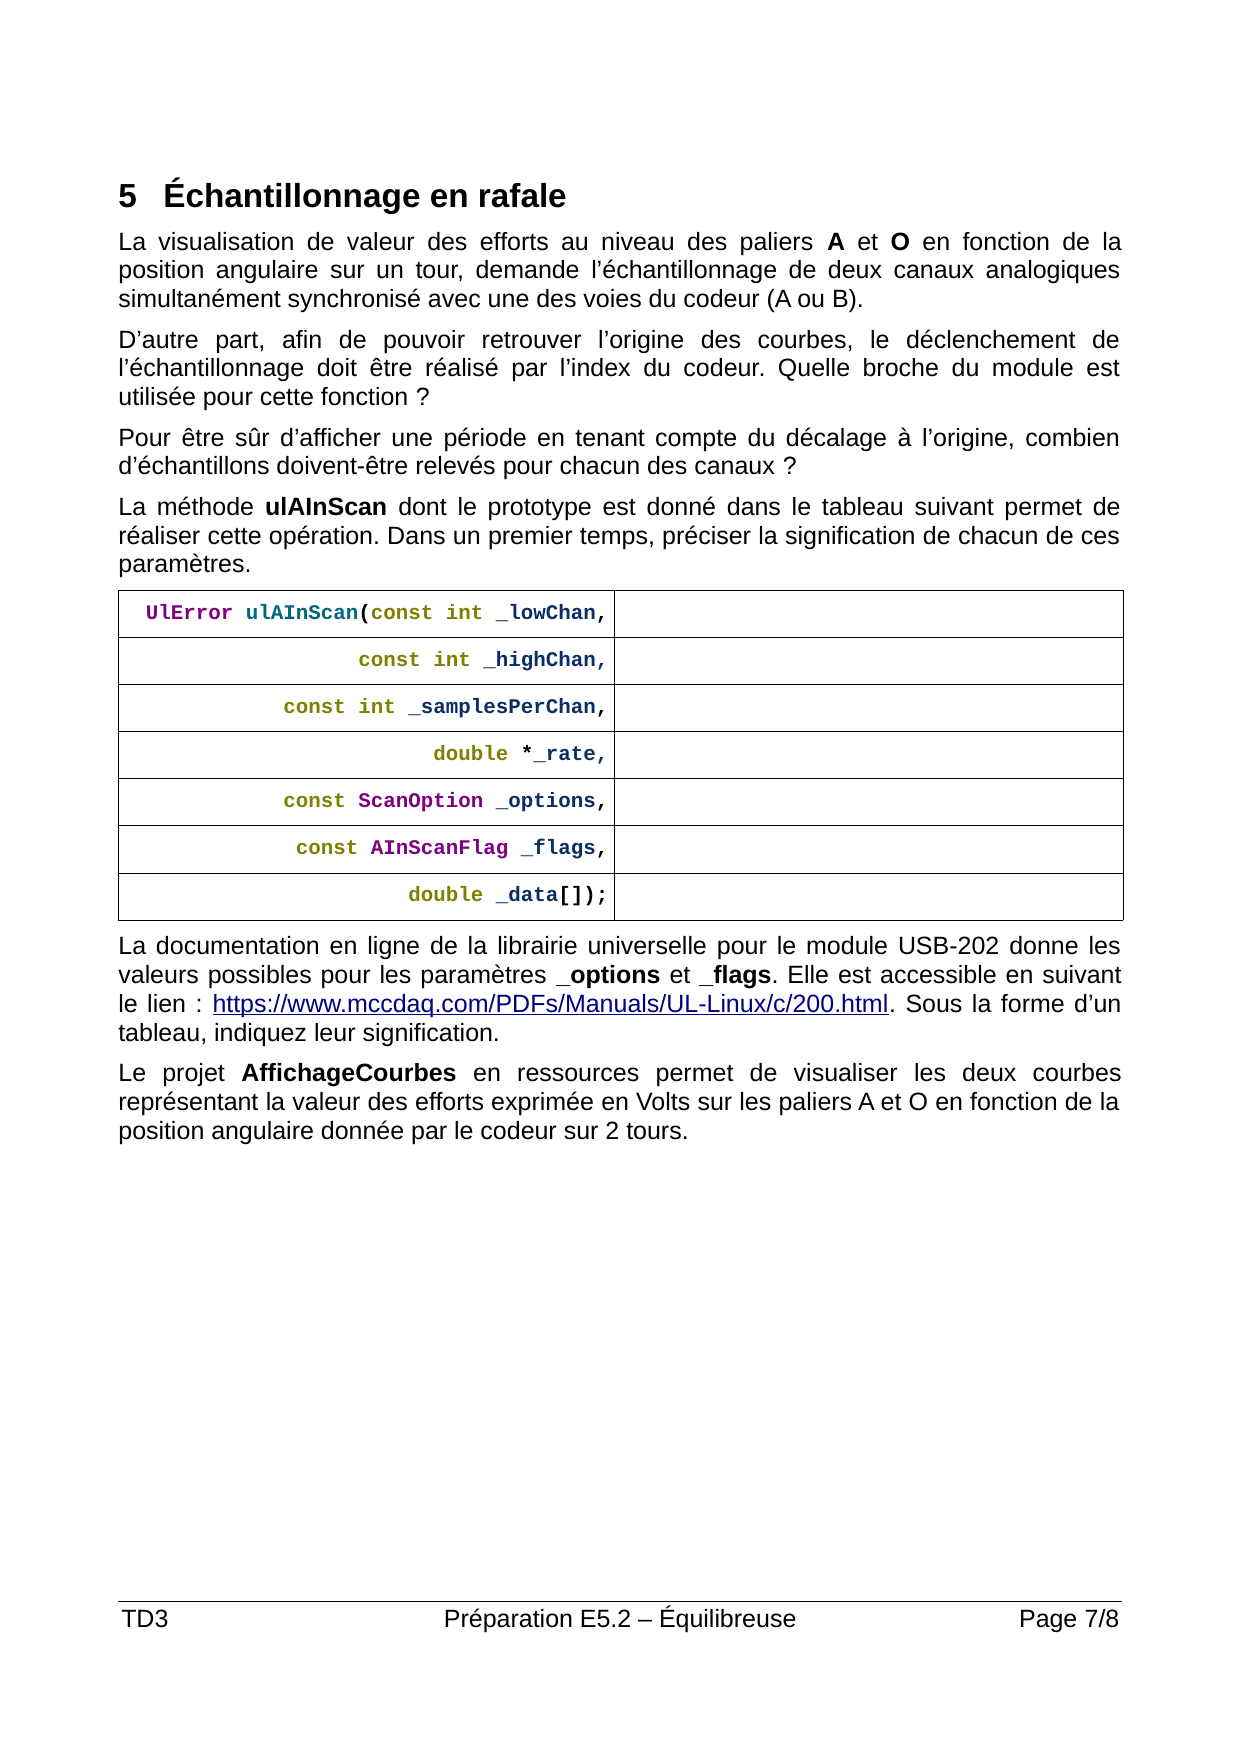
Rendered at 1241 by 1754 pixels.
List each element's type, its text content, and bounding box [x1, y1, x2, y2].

text La visualisation de valeur des efforts au niveau des paliers A et O en fonction de la position angulaire sur un tour, demande l’échantillonnage de deux canaux analogiques simultanément synchronisé avec une des voies du codeur (A ou B). [118, 227, 1122, 313]
table_cell double _data[]); [119, 874, 614, 919]
table_cell [615, 779, 1123, 825]
text La documentation en ligne de la librairie universelle pour le module USB-202 donne les valeurs possibles pour les paramètres _options et _flags. Elle est accessible en suivant le lien : https://www.mccdaq.com/PDFs/Manuals/UL-Linux/c/200.html. Sous la forme d’un tableau, indiquez leur signification. [118, 931, 1122, 1046]
table_cell const int _highChan, [119, 638, 614, 684]
table_cell const ScanOption _options, [119, 779, 614, 825]
table_cell [615, 732, 1123, 778]
table_header [615, 591, 1123, 637]
text La méthode ulAInScan dont le prototype est donné dans le tableau suivant permet de réaliser cette opération. Dans un premier temps, préciser la signification de chacun de ces paramètres. [118, 492, 1122, 578]
table_cell [615, 685, 1123, 731]
table_cell double *_rate, [119, 732, 614, 778]
table_header UlError ulAInScan(const int _lowChan, [119, 591, 614, 637]
table_cell [615, 826, 1123, 872]
table_cell const int _samplesPerChan, [119, 685, 614, 731]
table_cell [615, 874, 1123, 919]
subtitle Échantillonnage en rafale [118, 176, 1122, 215]
text D’autre part, afin de pouvoir retrouver l’origine des courbes, le déclenchement de l’échantillonnage doit être réalisé par l’index du codeur. Quelle broche du module est utilisée pour cette fonction ? [118, 324, 1122, 411]
text Le projet AffichageCourbes en ressources permet de visualiser les deux courbes représentant la valeur des efforts exprimée en Volts sur les paliers A et O en fonction de la position angulaire donnée par le codeur sur 2 tours. [118, 1058, 1122, 1144]
text Pour être sûr d’afficher une période en tenant compte du décalage à l’origine, combien d’échantillons doivent-être relevés pour chacun des canaux ? [118, 423, 1122, 480]
table_cell [615, 638, 1123, 684]
table_cell const AInScanFlag _flags, [119, 826, 614, 872]
